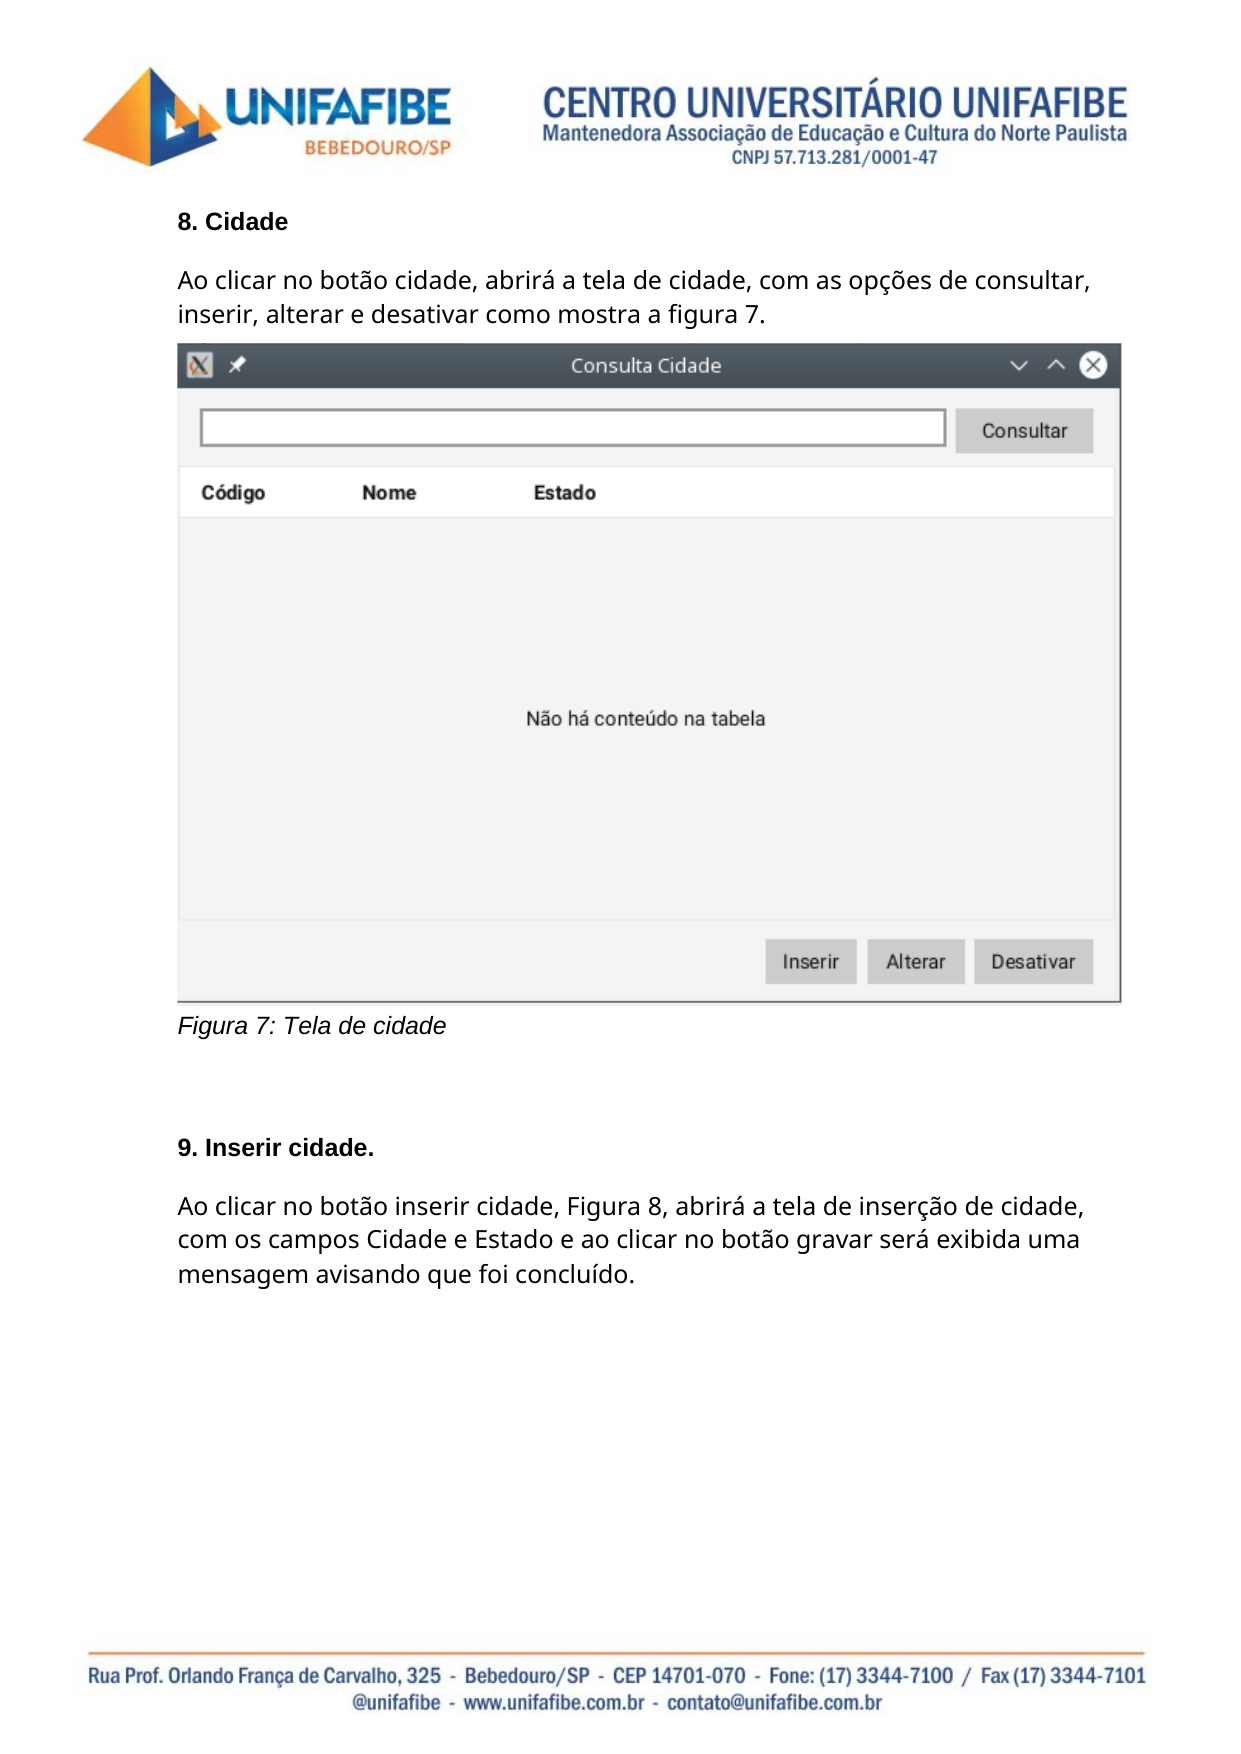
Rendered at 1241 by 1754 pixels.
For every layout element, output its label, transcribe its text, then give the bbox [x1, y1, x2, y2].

subtitle 8. Cidade [177, 207, 1122, 236]
text Ao clicar no botão cidade, abrirá a tela de cidade, com as opções de consultar, inserir, alterar e desativar como mostra a figura 7. [177, 262, 1122, 331]
text Figura 7: Tela de cidade [177, 1006, 1122, 1039]
subtitle 9. Inserir cidade. [177, 1132, 1122, 1161]
text Ao clicar no botão inserir cidade, Figura 8, abrirá a tela de inserção de cidade, com os campos Cidade e Estado e ao clicar no botão gravar será exibida uma mensagem avisando que foi concluído. [177, 1188, 1122, 1290]
picture [74, 1612, 1164, 1740]
picture [87, 55, 1148, 187]
picture [177, 343, 1123, 1006]
